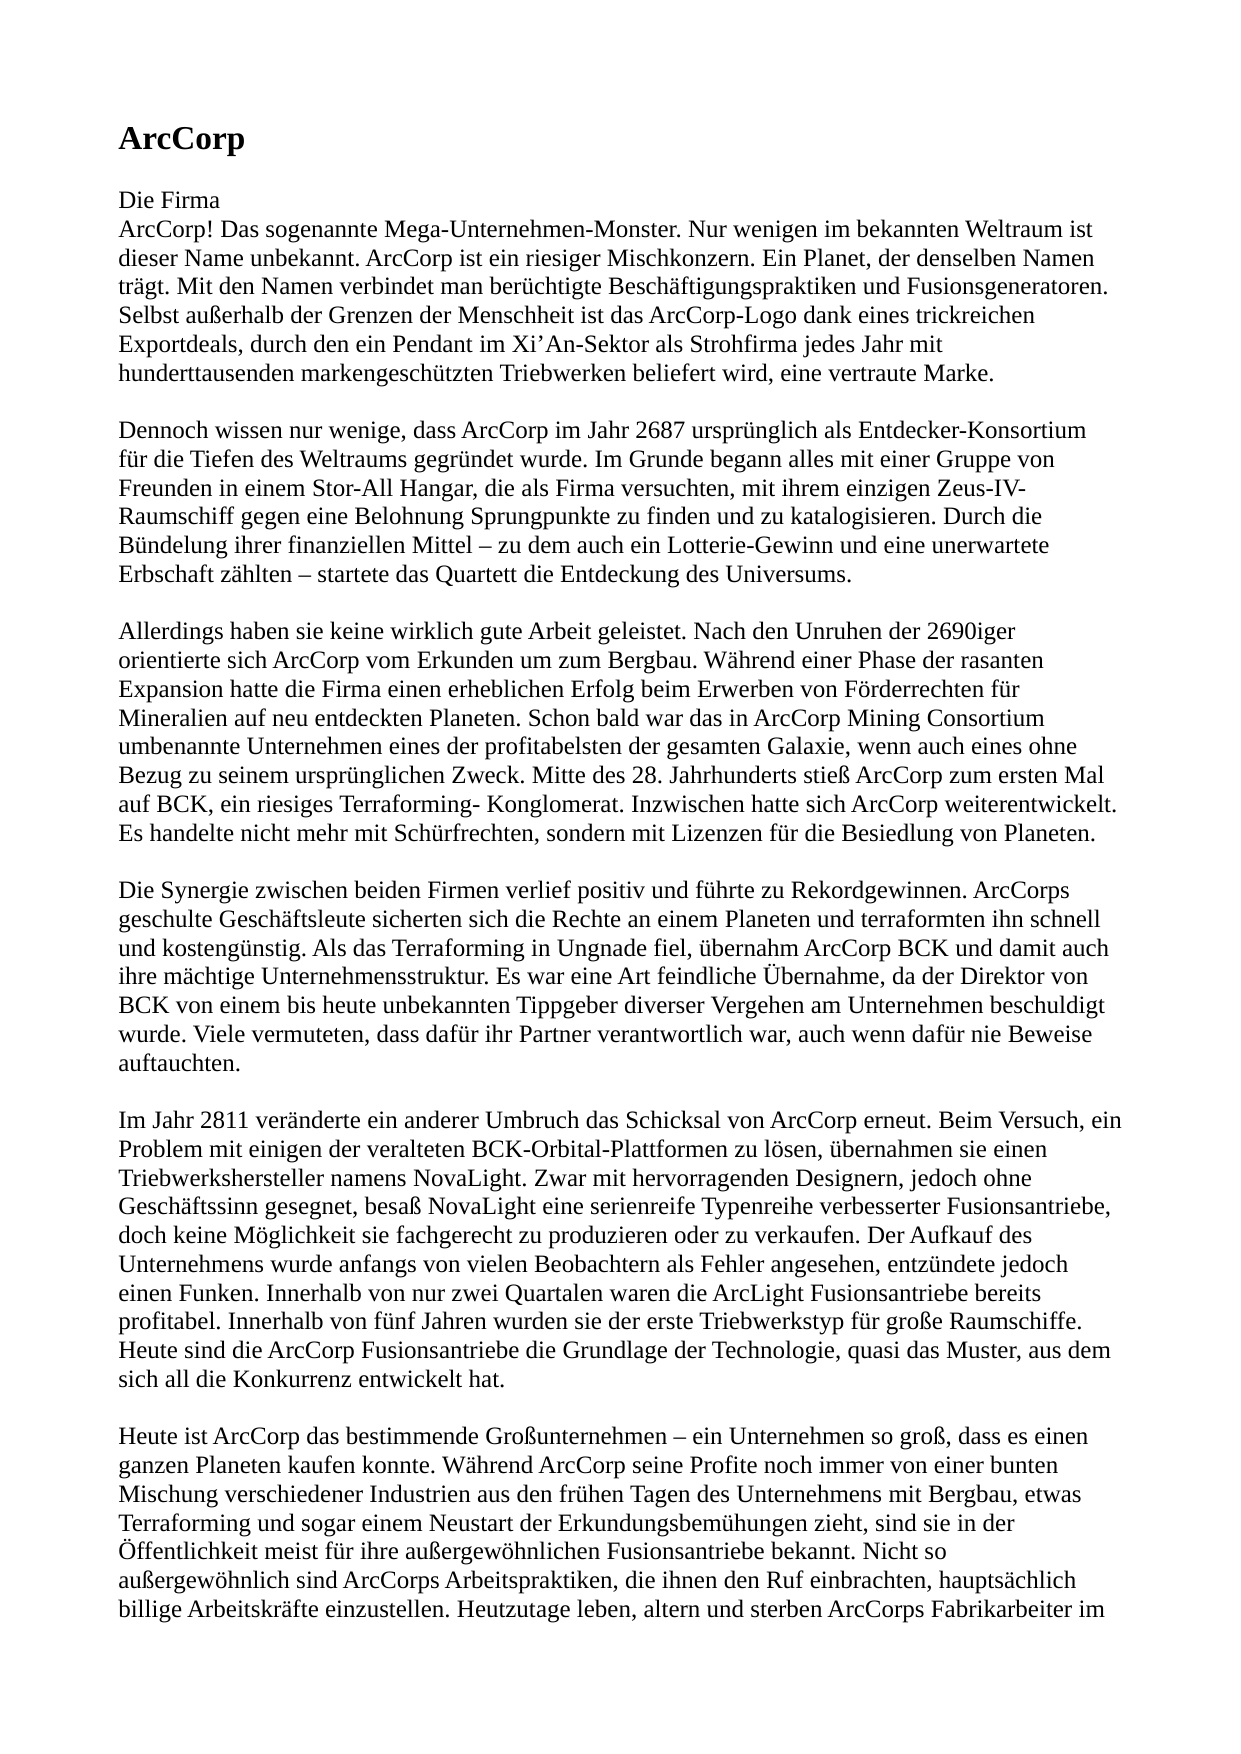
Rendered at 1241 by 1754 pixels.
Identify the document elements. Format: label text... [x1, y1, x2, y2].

text Allerdings haben sie keine wirklich gute Arbeit geleistet. Nach den Unruhen der 2690iger orientierte sich ArcCorp vom Erkunden um zum Bergbau. Während einer Phase der rasanten Expansion hatte die Firma einen erheblichen Erfolg beim Erwerben von Förderrechten für Mineralien auf neu entdeckten Planeten. Schon bald war das in ArcCorp Mining Consortium umbenannte Unternehmen eines der profitabelsten der gesamten Galaxie, wenn auch eines ohne Bezug zu seinem ursprünglichen Zweck. Mitte des 28. Jahrhunderts stieß ArcCorp zum ersten Mal auf BCK, ein riesiges Terraforming- Konglomerat. Inzwischen hatte sich ArcCorp weiterentwickelt. Es handelte nicht mehr mit Schürfrechten, sondern mit Lizenzen für die Besiedlung von Planeten. [118, 616, 1122, 846]
text Die Synergie zwischen beiden Firmen verlief positiv und führte zu Rekordgewinnen. ArcCorps geschulte Geschäftsleute sicherten sich die Rechte an einem Planeten und terraformten ihn schnell und kostengünstig. Als das Terraforming in Ungnade fiel, übernahm ArcCorp BCK und damit auch ihre mächtige Unternehmensstruktur. Es war eine Art feindliche Übernahme, da der Direktor von BCK von einem bis heute unbekannten Tippgeber diverser Vergehen am Unternehmen beschuldigt wurde. Viele vermuteten, dass dafür ihr Partner verantwortlich war, auch wenn dafür nie Beweise auftauchten. [118, 875, 1122, 1076]
text ArcCorp! Das sogenannte Mega-Unternehmen-Monster. Nur wenigen im bekannten Weltraum ist dieser Name unbekannt. ArcCorp ist ein riesiger Mischkonzern. Ein Planet, der denselben Namen trägt. Mit den Namen verbindet man berüchtigte Beschäftigungspraktiken und Fusionsgeneratoren. Selbst außerhalb der Grenzen der Menschheit ist das ArcCorp-Logo dank eines trickreichen Exportdeals, durch den ein Pendant im Xi’An-Sektor als Strohfirma jedes Jahr mit hunderttausenden markengeschützten Triebwerken beliefert wird, eine vertraute Marke. [118, 214, 1122, 386]
text ArcCorp [118, 118, 1122, 156]
text Dennoch wissen nur wenige, dass ArcCorp im Jahr 2687 ursprünglich als Entdecker-Konsortium für die Tiefen des Weltraums gegründet wurde. Im Grunde begann alles mit einer Gruppe von Freunden in einem Stor-All Hangar, die als Firma versuchten, mit ihrem einzigen Zeus-IV-Raumschiff gegen eine Belohnung Sprungpunkte zu finden und zu katalogisieren. Durch die Bündelung ihrer finanziellen Mittel – zu dem auch ein Lotterie-Gewinn und eine unerwartete Erbschaft zählten – startete das Quartett die Entdeckung des Universums. [118, 415, 1122, 588]
text Die Firma [118, 185, 1122, 214]
text Heute ist ArcCorp das bestimmende Großunternehmen – ein Unternehmen so groß, dass es einen ganzen Planeten kaufen konnte. Während ArcCorp seine Profite noch immer von einer bunten Mischung verschiedener Industrien aus den frühen Tagen des Unternehmens mit Bergbau, etwas Terraforming und sogar einem Neustart der Erkundungsbemühungen zieht, sind sie in der Öffentlichkeit meist für ihre außergewöhnlichen Fusionsantriebe bekannt. Nicht so außergewöhnlich sind ArcCorps Arbeitspraktiken, die ihnen den Ruf einbrachten, hauptsächlich billige Arbeitskräfte einzustellen. Heutzutage leben, altern und sterben ArcCorps Fabrikarbeiter im [118, 1421, 1122, 1623]
text Im Jahr 2811 veränderte ein anderer Umbruch das Schicksal von ArcCorp erneut. Beim Versuch, ein Problem mit einigen der veralteten BCK-Orbital-Plattformen zu lösen, übernahmen sie einen Triebwerkshersteller namens NovaLight. Zwar mit hervorragenden Designern, jedoch ohne Geschäftssinn gesegnet, besaß NovaLight eine serienreife Typenreihe verbesserter Fusionsantriebe, doch keine Möglichkeit sie fachgerecht zu produzieren oder zu verkaufen. Der Aufkauf des Unternehmens wurde anfangs von vielen Beobachtern als Fehler angesehen, entzündete jedoch einen Funken. Innerhalb von nur zwei Quartalen waren die ArcLight Fusionsantriebe bereits profitabel. Innerhalb von fünf Jahren wurden sie der erste Triebwerkstyp für große Raumschiffe. Heute sind die ArcCorp Fusionsantriebe die Grundlage der Technologie, quasi das Muster, aus dem sich all die Konkurrenz entwickelt hat. [118, 1105, 1122, 1393]
